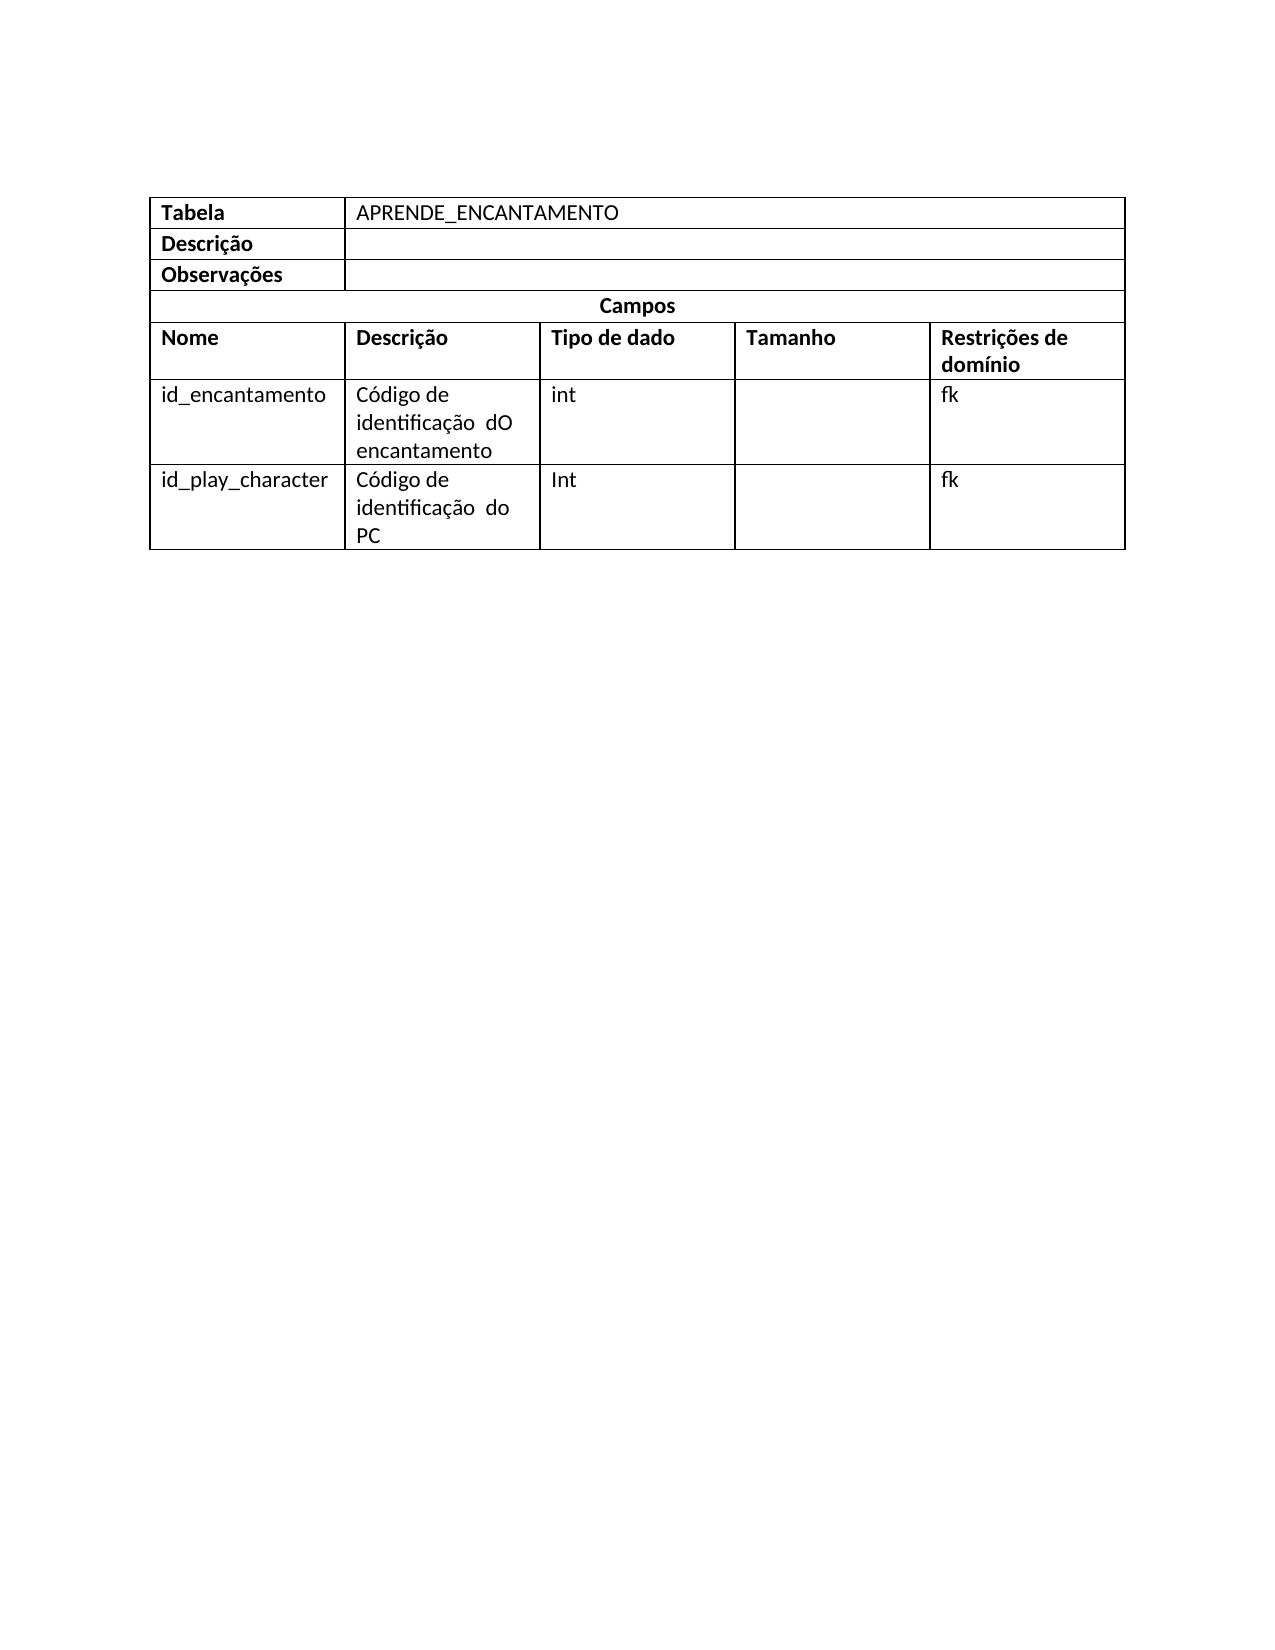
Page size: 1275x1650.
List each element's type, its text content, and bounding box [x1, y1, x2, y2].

table_cell Código de identificação do PC [346, 465, 539, 549]
table_cell id_encantamento [151, 380, 344, 464]
table_cell Campos [151, 291, 1124, 322]
table_header Tabela [151, 198, 344, 228]
table_cell Tamanho [736, 323, 929, 379]
table_cell Código de identificação dO encantamento [346, 380, 539, 464]
table_cell [736, 380, 929, 464]
table_cell Tipo de dado [541, 323, 734, 379]
table_cell Observações [151, 260, 344, 290]
table_header APRENDE_ENCANTAMENTO [346, 198, 1124, 228]
table_cell int [541, 380, 734, 464]
table_cell Descrição [346, 323, 539, 379]
table_cell [346, 260, 1124, 290]
table_cell Int [541, 465, 734, 549]
table_cell Restrições de domínio [931, 323, 1124, 379]
table_cell fk [931, 380, 1124, 464]
table_cell Descrição [151, 229, 344, 259]
table_cell [346, 229, 1124, 259]
table_cell fk [931, 465, 1124, 549]
table_cell id_play_character [151, 465, 344, 549]
table_cell [736, 465, 929, 549]
table_cell Nome [151, 323, 344, 379]
